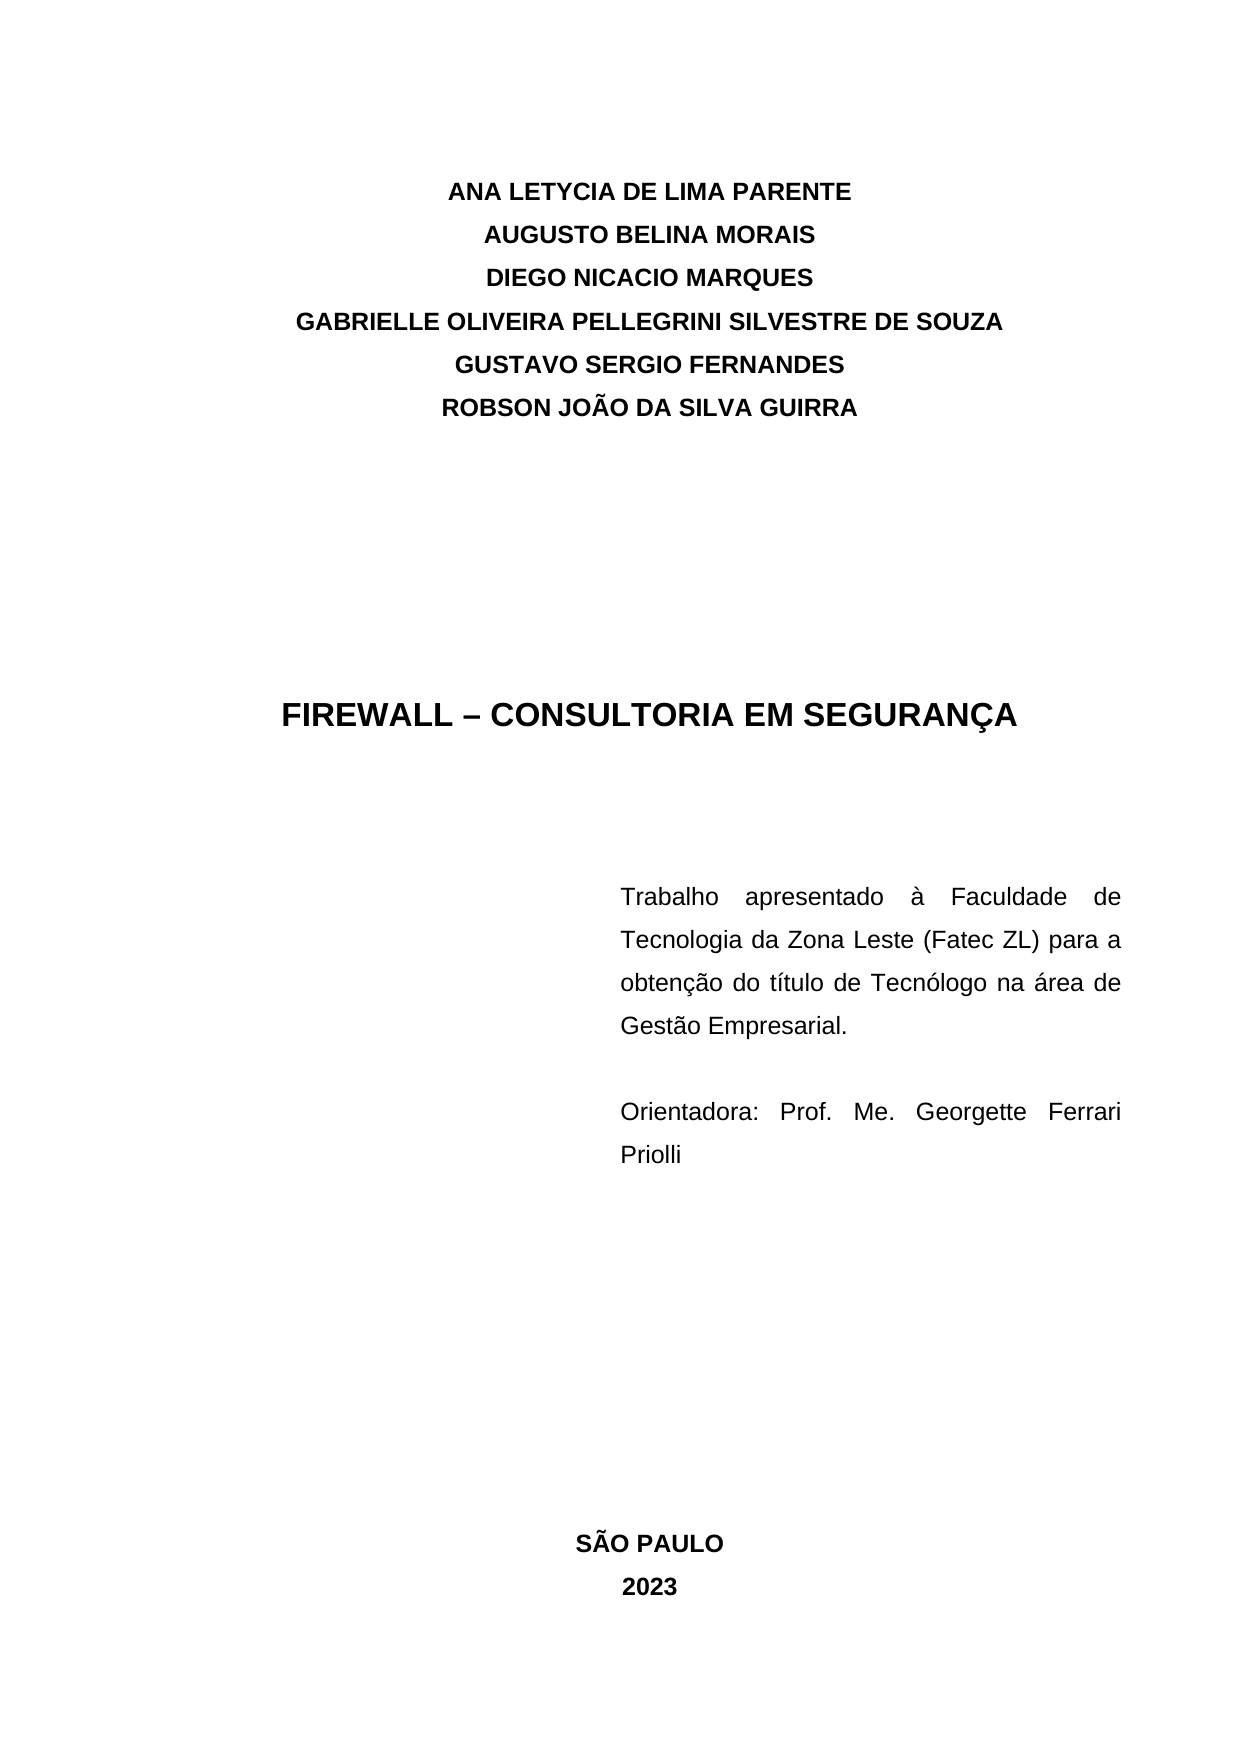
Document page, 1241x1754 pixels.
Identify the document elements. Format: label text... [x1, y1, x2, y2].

text Trabalho apresentado à Faculdade de Tecnologia da Zona Leste (Fatec ZL) para a obtenção do título de Tecnólogo na área de Gestão Empresarial. [620, 882, 1122, 1040]
text GABRIELLE OLIVEIRA PELLEGRINI SILVESTRE DE SOUZA [177, 307, 1122, 335]
text FIREWALL – CONSULTORIA EM SEGURANÇA [177, 695, 1122, 733]
text GUSTAVO SERGIO FERNANDES [177, 350, 1122, 378]
text ANA LETYCIA DE LIMA PARENTE [177, 177, 1122, 206]
text 2023 [177, 1572, 1122, 1600]
text SÃO PAULO [177, 1528, 1122, 1557]
text DIEGO NICACIO MARQUES [177, 263, 1122, 292]
text ROBSON JOÃO DA SILVA GUIRRA [177, 393, 1122, 422]
text Orientadora: Prof. Me. Georgette Ferrari Priolli [620, 1097, 1122, 1169]
text AUGUSTO BELINA MORAIS [177, 220, 1122, 249]
